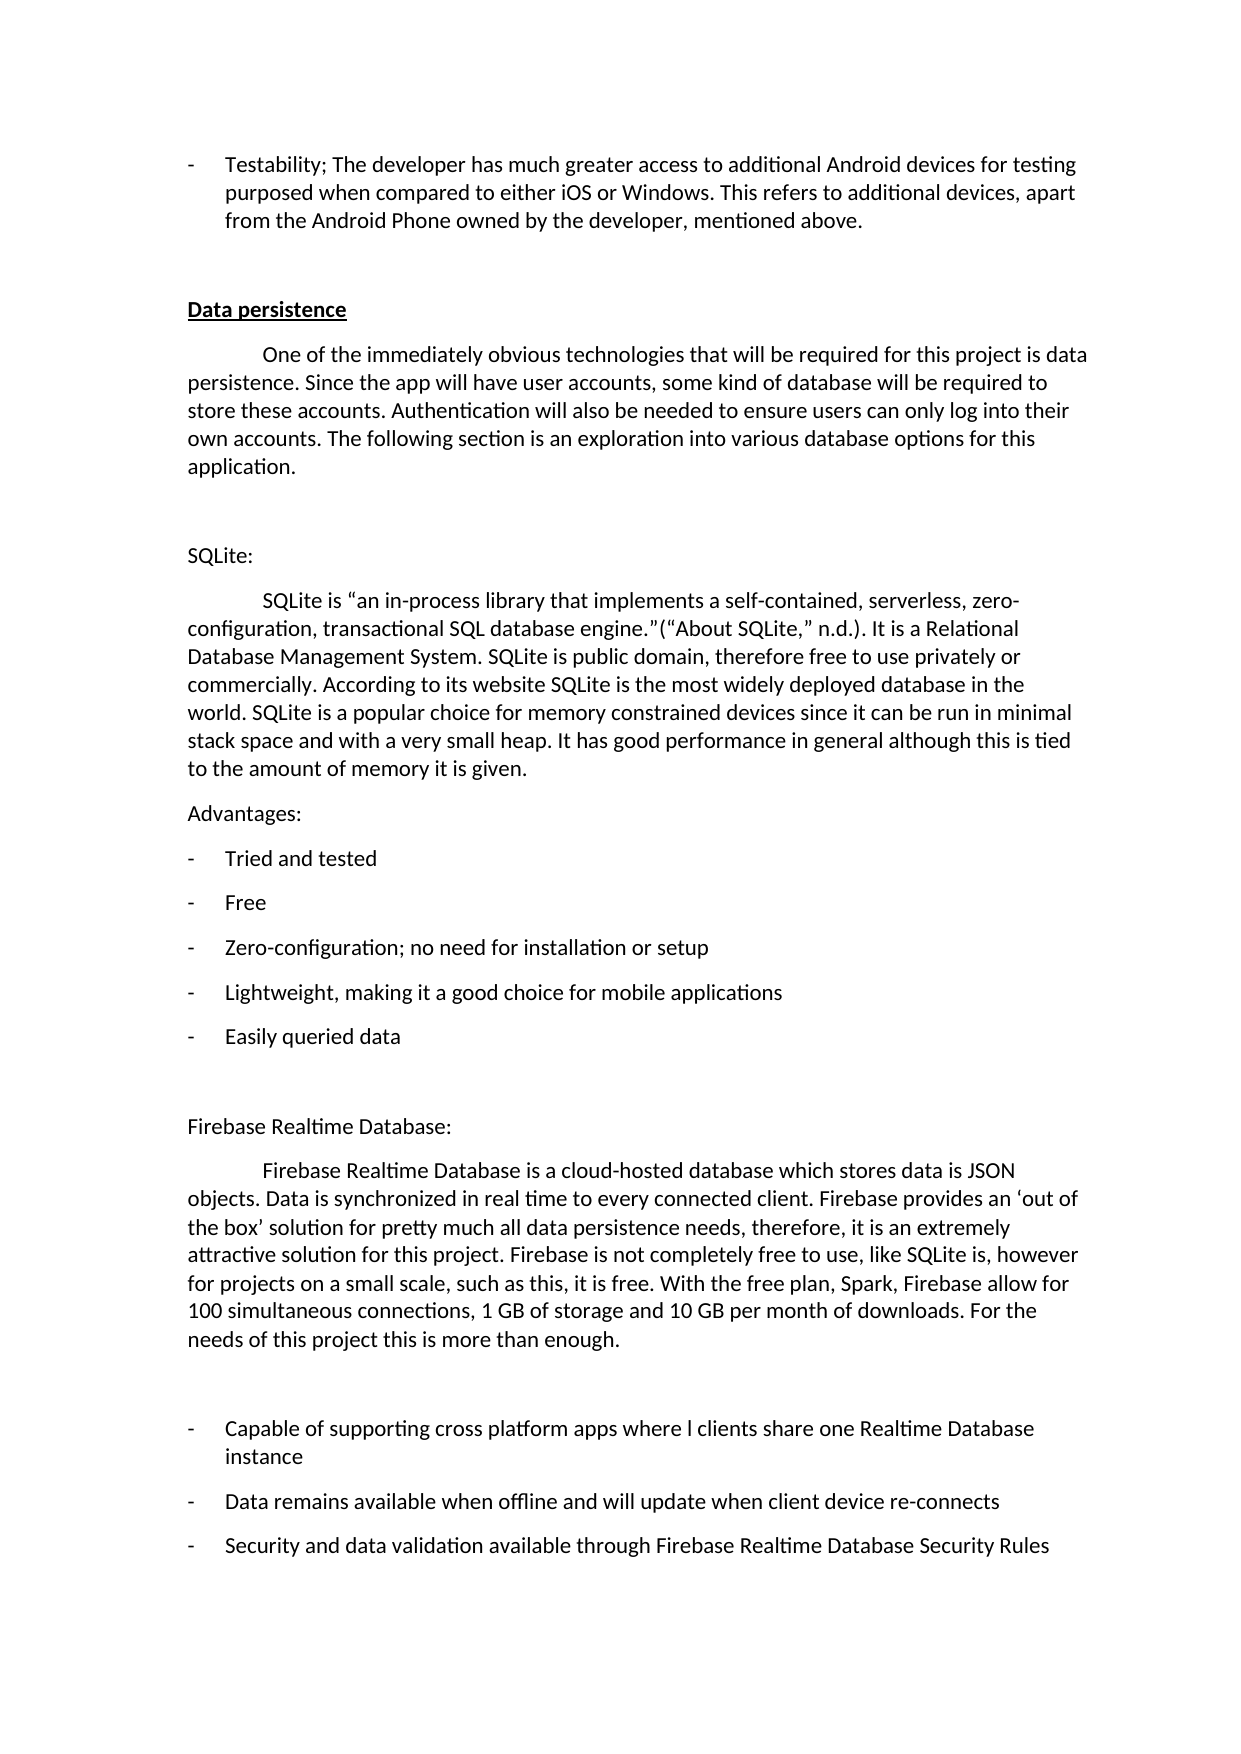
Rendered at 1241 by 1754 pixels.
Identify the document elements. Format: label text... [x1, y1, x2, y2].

text Advantages: [187, 799, 1090, 827]
list Easily queried data [187, 1022, 1090, 1051]
text One of the immediately obvious technologies that will be required for this project is data persistence. Since the app will have user accounts, some kind of database will be required to store these accounts. Authentication will also be needed to ensure users can only log into their own accounts. The following section is an exploration into various database options for this application. [187, 340, 1090, 480]
list Lightweight, making it a good choice for mobile applications [187, 978, 1090, 1006]
text SQLite: [187, 542, 1090, 569]
list Testability; The developer has much greater access to additional Android devices for testing purposed when compared to either iOS or Windows. This refers to additional devices, apart from the Android Phone owned by the developer, mentioned above. [187, 150, 1090, 234]
list Capable of supporting cross platform apps where l clients share one Realtime Database instance [187, 1414, 1090, 1470]
text Data persistence [187, 295, 1090, 323]
list Security and data validation available through Firebase Realtime Database Security Rules [187, 1531, 1090, 1559]
list Data remains available when offline and will update when client device re-connects [187, 1487, 1090, 1515]
list Tried and tested [187, 844, 1090, 872]
text Firebase Realtime Database is a cloud-hosted database which stores data is JSON objects. Data is synchronized in real time to every connected client. Firebase provides an ‘out of the box’ solution for pretty much all data persistence needs, therefore, it is an extremely attractive solution for this project. Firebase is not completely free to use, like SQLite is, however for projects on a small scale, such as this, it is free. With the free plan, Spark, Firebase allow for 100 simultaneous connections, 1 GB of storage and 10 GB per month of downloads. For the needs of this project this is more than enough. [187, 1157, 1090, 1353]
text SQLite is “an in-process library that implements a self-contained, serverless, zero-configuration, transactional SQL database engine.”(“About SQLite,” n.d.). It is a Relational Database Management System. SQLite is public domain, therefore free to use privately or commercially. According to its website SQLite is the most widely deployed database in the world. SQLite is a popular choice for memory constrained devices since it can be run in minimal stack space and with a very small heap. It has good performance in general although this is tied to the amount of memory it is given. [187, 586, 1090, 782]
list Zero-configuration; no need for installation or setup [187, 933, 1090, 961]
text Firebase Realtime Database: [187, 1112, 1090, 1140]
list Free [187, 888, 1090, 916]
